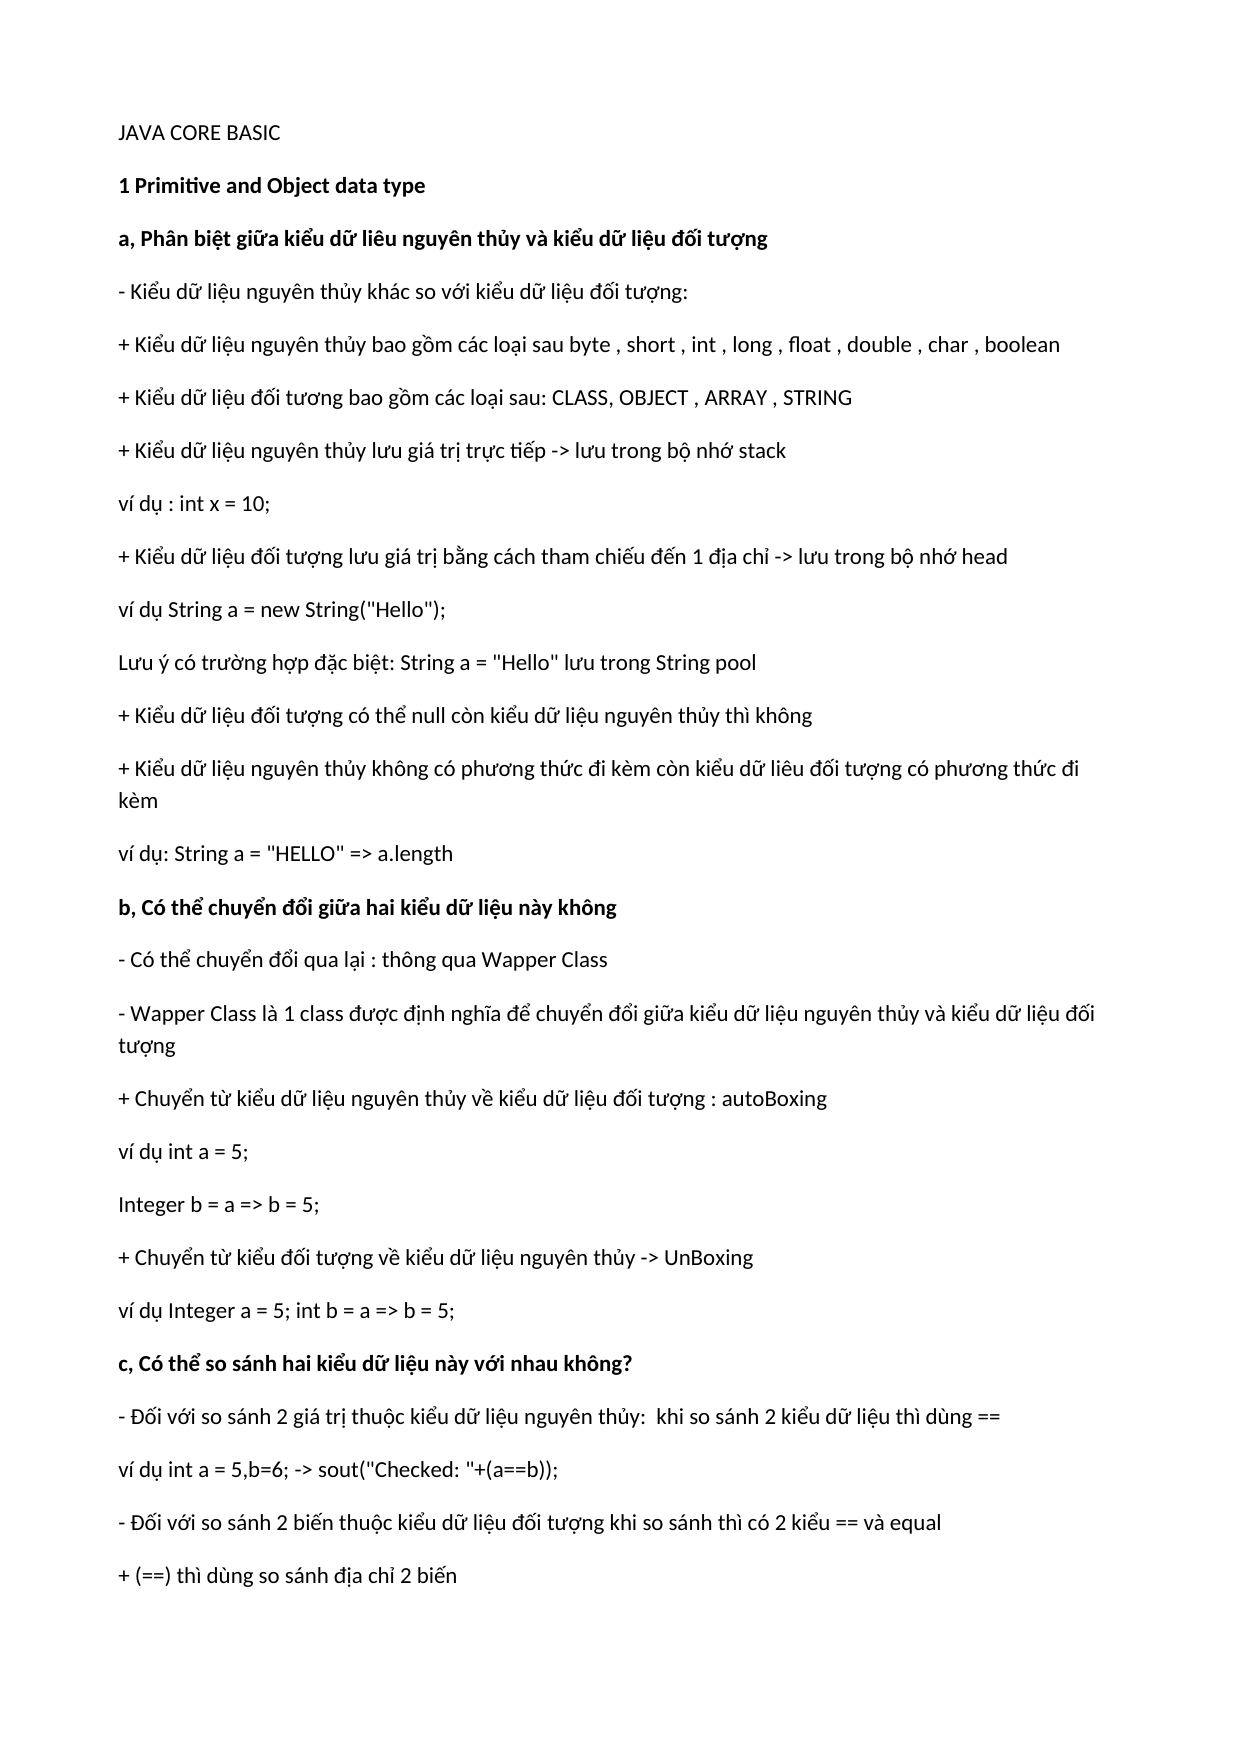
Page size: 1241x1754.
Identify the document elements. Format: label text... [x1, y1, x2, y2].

text + Kiểu dữ liệu nguyên thủy bao gồm các loại sau byte , short , int , long , float , double , char , boolean [118, 330, 1122, 358]
text ví dụ : int x = 10; [118, 489, 1122, 517]
text + (==) thì dùng so sánh địa chỉ 2 biến [118, 1561, 1122, 1589]
text + Kiểu dữ liệu nguyên thủy lưu giá trị trực tiếp -> lưu trong bộ nhớ stack [118, 436, 1122, 464]
text + Kiểu dữ liệu nguyên thủy không có phương thức đi kèm còn kiểu dữ liêu đối tượng có phương thức đi kèm [118, 754, 1122, 814]
text ví dụ Integer a = 5; int b = a => b = 5; [118, 1296, 1122, 1324]
text b, Có thể chuyển đổi giữa hai kiểu dữ liệu này không [118, 893, 1122, 921]
text ví dụ: String a = "HELLO" => a.length [118, 839, 1122, 868]
text JAVA CORE BASIC [118, 118, 1122, 146]
text c, Có thể so sánh hai kiểu dữ liệu này với nhau không? [118, 1349, 1122, 1377]
text ví dụ int a = 5,b=6; -> sout("Checked: "+(a==b)); [118, 1455, 1122, 1483]
text + Kiểu dữ liệu đối tượng lưu giá trị bằng cách tham chiếu đến 1 địa chỉ -> lưu trong bộ nhớ head [118, 542, 1122, 570]
text - Kiểu dữ liệu nguyên thủy khác so với kiểu dữ liệu đối tượng: [118, 277, 1122, 305]
text - Có thể chuyển đổi qua lại : thông qua Wapper Class [118, 946, 1122, 974]
text - Đối với so sánh 2 giá trị thuộc kiểu dữ liệu nguyên thủy: khi so sánh 2 kiểu dữ liệu thì dùng == [118, 1402, 1122, 1430]
text + Chuyển từ kiểu đối tượng về kiểu dữ liệu nguyên thủy -> UnBoxing [118, 1243, 1122, 1271]
text Integer b = a => b = 5; [118, 1190, 1122, 1218]
text a, Phân biệt giữa kiểu dữ liêu nguyên thủy và kiểu dữ liệu đối tượng [118, 224, 1122, 252]
text - Wapper Class là 1 class được định nghĩa để chuyển đổi giữa kiểu dữ liệu nguyên thủy và kiểu dữ liệu đối tượng [118, 999, 1122, 1059]
text 1 Primitive and Object data type [118, 171, 1122, 199]
text + Kiểu dữ liệu đối tương bao gồm các loại sau: CLASS, OBJECT , ARRAY , STRING [118, 383, 1122, 411]
text + Chuyển từ kiểu dữ liệu nguyên thủy về kiểu dữ liệu đối tượng : autoBoxing [118, 1084, 1122, 1112]
text ví dụ int a = 5; [118, 1137, 1122, 1165]
text - Đối với so sánh 2 biến thuộc kiểu dữ liệu đối tượng khi so sánh thì có 2 kiểu == và equal [118, 1508, 1122, 1536]
text + Kiểu dữ liệu đối tượng có thể null còn kiểu dữ liệu nguyên thủy thì không [118, 701, 1122, 729]
text ví dụ String a = new String("Hello"); [118, 595, 1122, 623]
text Lưu ý có trường hợp đặc biệt: String a = "Hello" lưu trong String pool [118, 648, 1122, 676]
